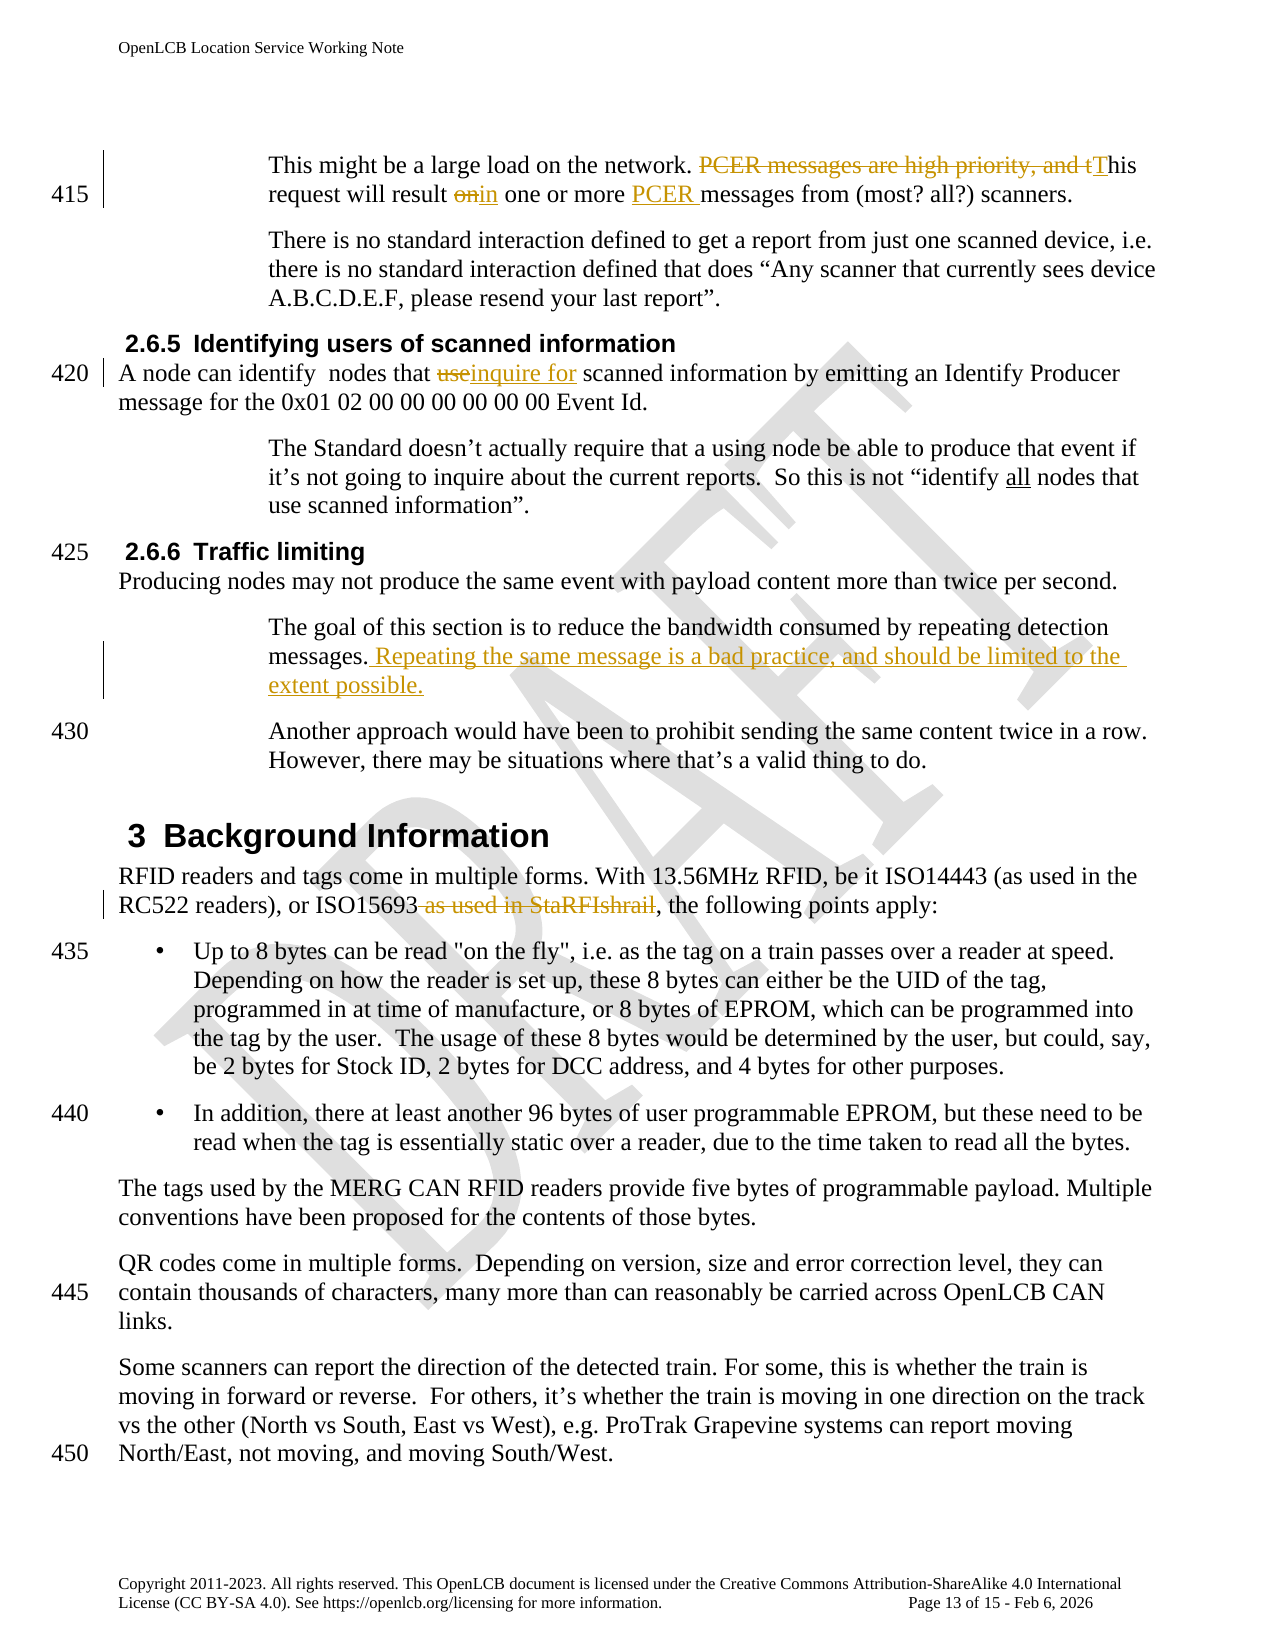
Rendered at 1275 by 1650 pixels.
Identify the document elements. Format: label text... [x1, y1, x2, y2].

list Up to 8 bytes can be read "on the fly", i.e. as the tag on a train passes over a reader at speed. Depending on how the reader is set up, these 8 bytes can either be the UID of the tag, programmed in at time of manufacture, or 8 bytes of EPROM, which can be programmed into the tag by the user. The usage of these 8 bytes would be determined by the user, but could, say, be 2 bytes for Stock ID, 2 bytes for DCC address, and 4 bytes for other purposes. [502, 936, 1157, 1080]
text The tags used by the MERG CAN RFID readers provide five bytes of programmable payload. Multiple conventions have been proposed for the contents of those bytes. [118, 1173, 384, 1231]
text RFID readers and tags come in multiple forms. With 13.56MHz RFID, be it ISO14443 (as used in the RC522 readers), or ISO15693, the following points apply: [821, 861, 1157, 919]
subtitle Background Information [467, 816, 632, 855]
list In addition, there at least another 96 bytes of user programmable EPROM, but these need to be read when the tag is essentially static over a reader, due to the time taken to read all the bytes. [156, 1098, 308, 1155]
subtitle Identifying users of scanned information [118, 329, 1157, 358]
list Up to 8 bytes can be read "on the fly", i.e. as the tag on a train passes over a reader at speed. Depending on how the reader is set up, these 8 bytes can either be the UID of the tag, programmed in at time of manufacture, or 8 bytes of EPROM, which can be programmed into the tag by the user. The usage of these 8 bytes would be determined by the user, but could, say, be 2 bytes for Stock ID, 2 bytes for DCC address, and 4 bytes for other purposes. [211, 977, 432, 1080]
text The goal of this section is to reduce the bandwidth consumed by repeating detection messages. Repeating the same message is a bad practice, and should be limited to the extent possible. [1016, 612, 1157, 698]
text Another approach would have been to prohibit sending the same content twice in a row. However, there may be situations where that’s a valid thing to do. [268, 716, 576, 774]
text This might be a large load on the network. This request will result in one or more PCER messages from (most? all?) scanners. [268, 150, 1157, 207]
text The goal of this section is to reduce the bandwidth consumed by repeating detection messages. Repeating the same message is a bad practice, and should be limited to the extent possible. [817, 612, 1027, 666]
text The tags used by the MERG CAN RFID readers provide five bytes of programmable payload. Multiple conventions have been proposed for the contents of those bytes. [369, 1173, 493, 1231]
text The Standard doesn’t actually require that a using node be able to produce that event if it’s not going to inquire about the current reports. So this is not “identify all nodes that use scanned information”. [757, 433, 880, 519]
subtitle Background Information [372, 828, 464, 855]
text The goal of this section is to reduce the bandwidth consumed by repeating detection messages. Repeating the same message is a bad practice, and should be limited to the extent possible. [798, 667, 1033, 698]
text Some scanners can report the direction of the detected train. For some, this is whether the train is moving in forward or reverse. For others, it’s whether the train is moving in one direction on the track vs the other (North vs South, East vs West), e.g. ProTrak Grapevine systems can report moving North/East, not moving, and moving South/West. [118, 1352, 1157, 1467]
text A node can identify nodes that inquire for scanned information by emitting an Identify Producer message for the 0x01 02 00 00 00 00 00 00 Event Id. [815, 358, 1157, 415]
subtitle Traffic limiting [118, 537, 651, 566]
subtitle Background Information [885, 816, 1157, 855]
subtitle Background Information [768, 816, 882, 855]
text RFID readers and tags come in multiple forms. With 13.56MHz RFID, be it ISO14443 (as used in the RC522 readers), or ISO15693, the following points apply: [673, 861, 816, 919]
subtitle [941, 537, 1157, 566]
text RFID readers and tags come in multiple forms. With 13.56MHz RFID, be it ISO14443 (as used in the RC522 readers), or ISO15693, the following points apply: [118, 861, 382, 919]
text Another approach would have been to prohibit sending the same content twice in a row. However, there may be situations where that’s a valid thing to do. [556, 716, 650, 774]
text The Standard doesn’t actually require that a using node be able to produce that event if it’s not going to inquire about the current reports. So this is not “identify all nodes that use scanned information”. [268, 433, 777, 519]
list Up to 8 bytes can be read "on the fly", i.e. as the tag on a train passes over a reader at speed. Depending on how the reader is set up, these 8 bytes can either be the UID of the tag, programmed in at time of manufacture, or 8 bytes of EPROM, which can be programmed into the tag by the user. The usage of these 8 bytes would be determined by the user, but could, say, be 2 bytes for Stock ID, 2 bytes for DCC address, and 4 bytes for other purposes. [542, 936, 721, 1016]
list In addition, there at least another 96 bytes of user programmable EPROM, but these need to be read when the tag is essentially static over a reader, due to the time taken to read all the bytes. [488, 1098, 1157, 1155]
text QR codes come in multiple forms. Depending on version, size and error correction level, they can contain thousands of characters, many more than can reasonably be carried across OpenLCB CAN links. [118, 1248, 1157, 1334]
list In addition, there at least another 96 bytes of user programmable EPROM, but these need to be read when the tag is essentially static over a reader, due to the time taken to read all the bytes. [294, 1098, 485, 1155]
list Up to 8 bytes can be read "on the fly", i.e. as the tag on a train passes over a reader at speed. Depending on how the reader is set up, these 8 bytes can either be the UID of the tag, programmed in at time of manufacture, or 8 bytes of EPROM, which can be programmed into the tag by the user. The usage of these 8 bytes would be determined by the user, but could, say, be 2 bytes for Stock ID, 2 bytes for DCC address, and 4 bytes for other purposes. [156, 936, 543, 1080]
text The goal of this section is to reduce the bandwidth consumed by repeating detection messages. Repeating the same message is a bad practice, and should be limited to the extent possible. [268, 612, 726, 698]
text The tags used by the MERG CAN RFID readers provide five bytes of programmable payload. Multiple conventions have been proposed for the contents of those bytes. [508, 1173, 1157, 1231]
text Another approach would have been to prohibit sending the same content twice in a row. However, there may be situations where that’s a valid thing to do. [819, 716, 1157, 774]
text RFID readers and tags come in multiple forms. With 13.56MHz RFID, be it ISO14443 (as used in the RC522 readers), or ISO15693, the following points apply: [367, 861, 514, 919]
text Another approach would have been to prohibit sending the same content twice in a row. However, there may be situations where that’s a valid thing to do. [621, 716, 834, 774]
subtitle Background Information [694, 825, 767, 855]
text The goal of this section is to reduce the bandwidth consumed by repeating detection messages. Repeating the same message is a bad practice, and should be limited to the extent possible. [549, 667, 758, 698]
text Producing nodes may not produce the same event with payload content more than twice per second. [118, 566, 654, 594]
subtitle [665, 537, 927, 566]
text There is no standard interaction defined to get a report from just one scanned device, i.e. there is no standard interaction defined that does “Any scanner that currently sees device A.B.C.D.E.F, please resend your last report”. [268, 225, 1157, 311]
text A node can identify nodes that inquire for scanned information by emitting an Identify Producer message for the 0x01 02 00 00 00 00 00 00 Event Id. [118, 358, 830, 415]
text Producing nodes may not produce the same event with payload content more than twice per second. [970, 566, 1157, 594]
text The Standard doesn’t actually require that a using node be able to produce that event if it’s not going to inquire about the current reports. So this is not “identify all nodes that use scanned information”. [837, 433, 1157, 519]
text RFID readers and tags come in multiple forms. With 13.56MHz RFID, be it ISO14443 (as used in the RC522 readers), or ISO15693, the following points apply: [513, 861, 676, 919]
text The goal of this section is to reduce the bandwidth consumed by repeating detection messages. Repeating the same message is a bad practice, and should be limited to the extent possible. [715, 612, 818, 666]
subtitle Background Information [626, 816, 693, 855]
text Producing nodes may not produce the same event with payload content more than twice per second. [669, 566, 955, 594]
subtitle Background Information [118, 816, 372, 855]
